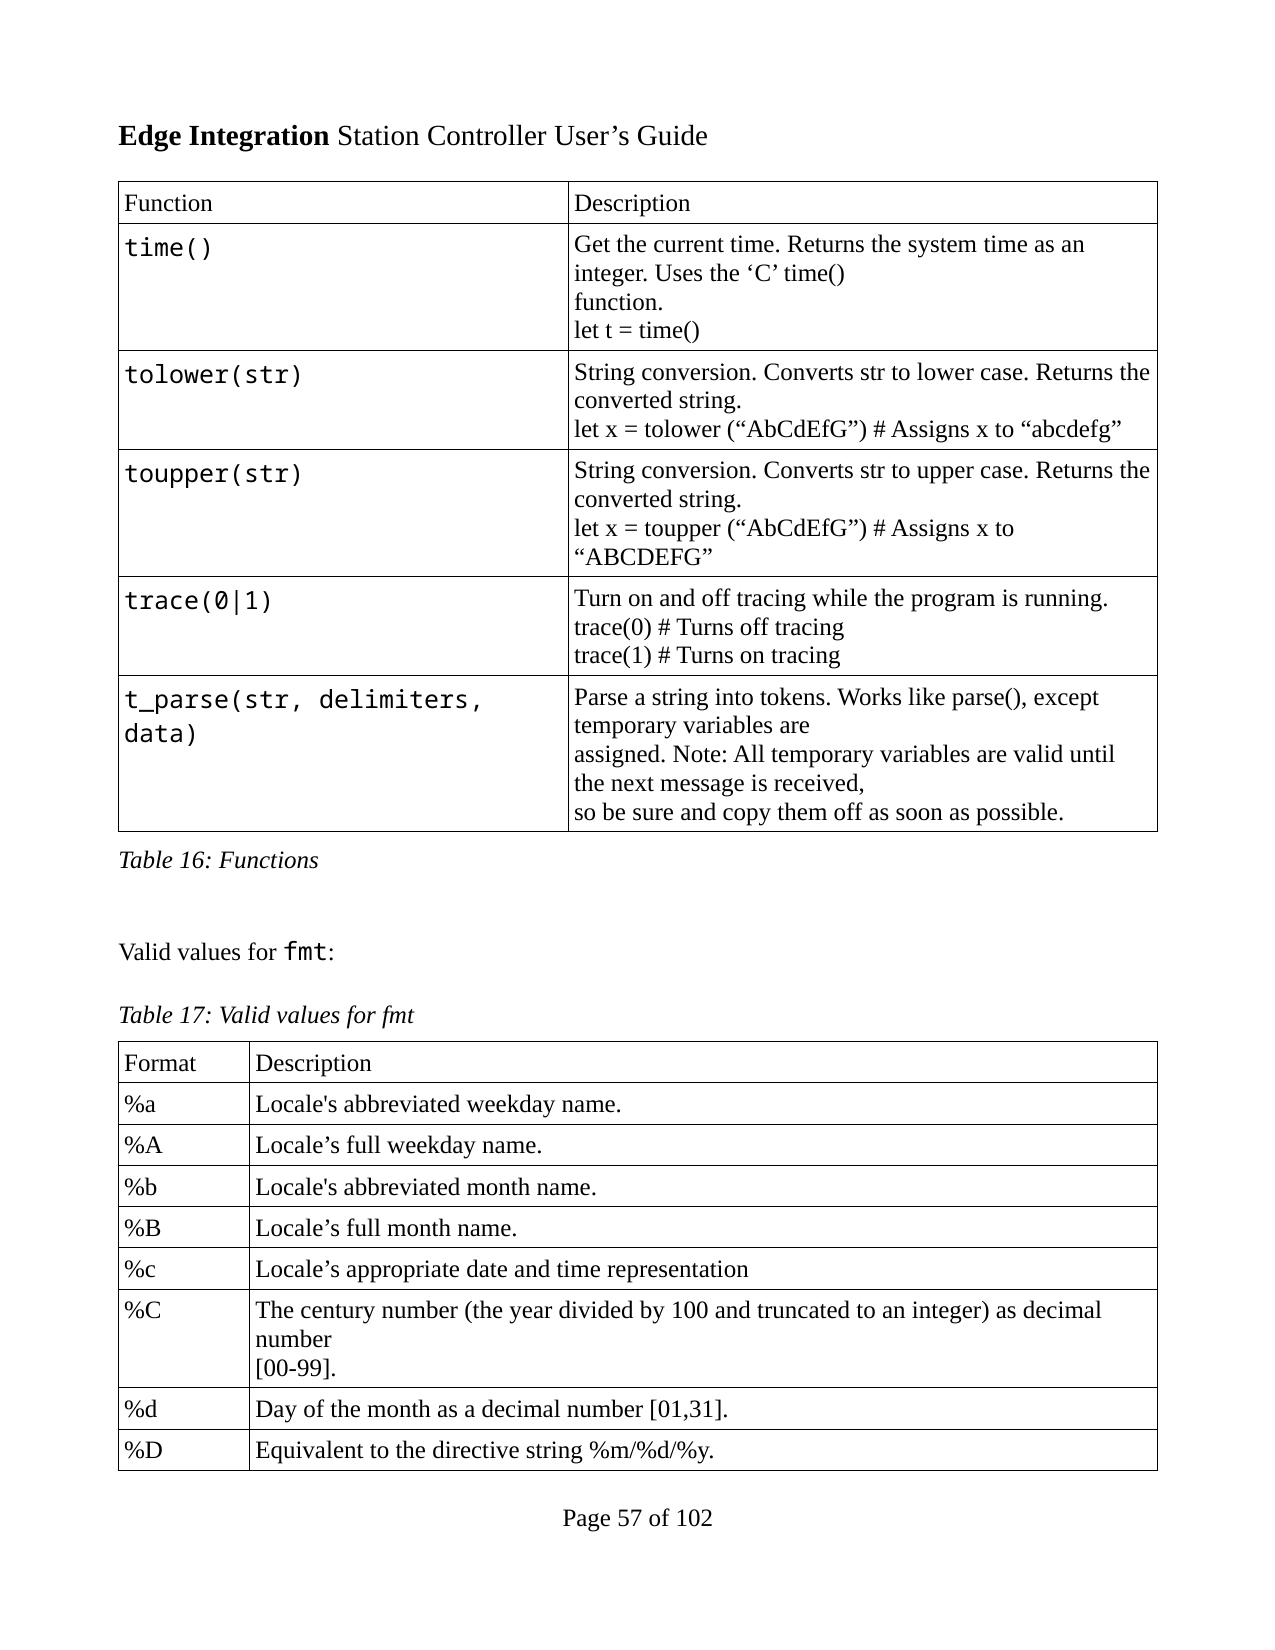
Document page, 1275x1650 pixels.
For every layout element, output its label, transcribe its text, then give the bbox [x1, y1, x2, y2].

table_cell %a [119, 1083, 249, 1123]
table_header Description [569, 182, 1157, 222]
table_cell Locale’s full weekday name. [250, 1125, 1157, 1165]
table_cell %C [119, 1290, 249, 1387]
table_cell %D [119, 1430, 249, 1470]
table_cell t_parse(str, delimiters, data) [119, 676, 568, 831]
table_cell Equivalent to the directive string %m/%d/%y. [250, 1430, 1157, 1470]
text Valid values for fmt: [118, 933, 1157, 968]
table_cell time() [119, 224, 568, 350]
text Table 16: Functions [118, 845, 1157, 873]
table_cell The century number (the year divided by 100 and truncated to an integer) as decimal number [00-99]. [250, 1290, 1157, 1387]
table_cell Day of the month as a decimal number [01,31]. [250, 1388, 1157, 1428]
table_cell Locale's abbreviated weekday name. [250, 1083, 1157, 1123]
table_header Function [119, 182, 568, 222]
table_cell %d [119, 1388, 249, 1428]
table_cell toupper(str) [119, 450, 568, 576]
table_header Format [119, 1042, 249, 1082]
table_cell Locale’s appropriate date and time representation [250, 1248, 1157, 1288]
table_cell Turn on and off tracing while the program is running. trace(0) # Turns off tracing trace(1) # Turns on tracing [569, 577, 1157, 675]
table_cell %b [119, 1166, 249, 1206]
table_cell %B [119, 1207, 249, 1247]
table_cell trace(0|1) [119, 577, 568, 675]
table_cell Get the current time. Returns the system time as an integer. Uses the ‘C’ time() function. let t = time() [569, 224, 1157, 350]
table_cell Parse a string into tokens. Works like parse(), except temporary variables are assigned. Note: All temporary variables are valid until the next message is received, so be sure and copy them off as soon as possible. [569, 676, 1157, 831]
table_cell tolower(str) [119, 351, 568, 449]
table_cell String conversion. Converts str to lower case. Returns the converted string. let x = tolower (“AbCdEfG”) # Assigns x to “abcdefg” [569, 351, 1157, 449]
table_cell Locale’s full month name. [250, 1207, 1157, 1247]
table_cell %c [119, 1248, 249, 1288]
table_header Description [250, 1042, 1157, 1082]
table_cell String conversion. Converts str to upper case. Returns the converted string. let x = toupper (“AbCdEfG”) # Assigns x to “ABCDEFG” [569, 450, 1157, 576]
table_cell Locale's abbreviated month name. [250, 1166, 1157, 1206]
table_cell %A [119, 1125, 249, 1165]
text Table 17: Valid values for fmt [118, 1000, 1157, 1028]
